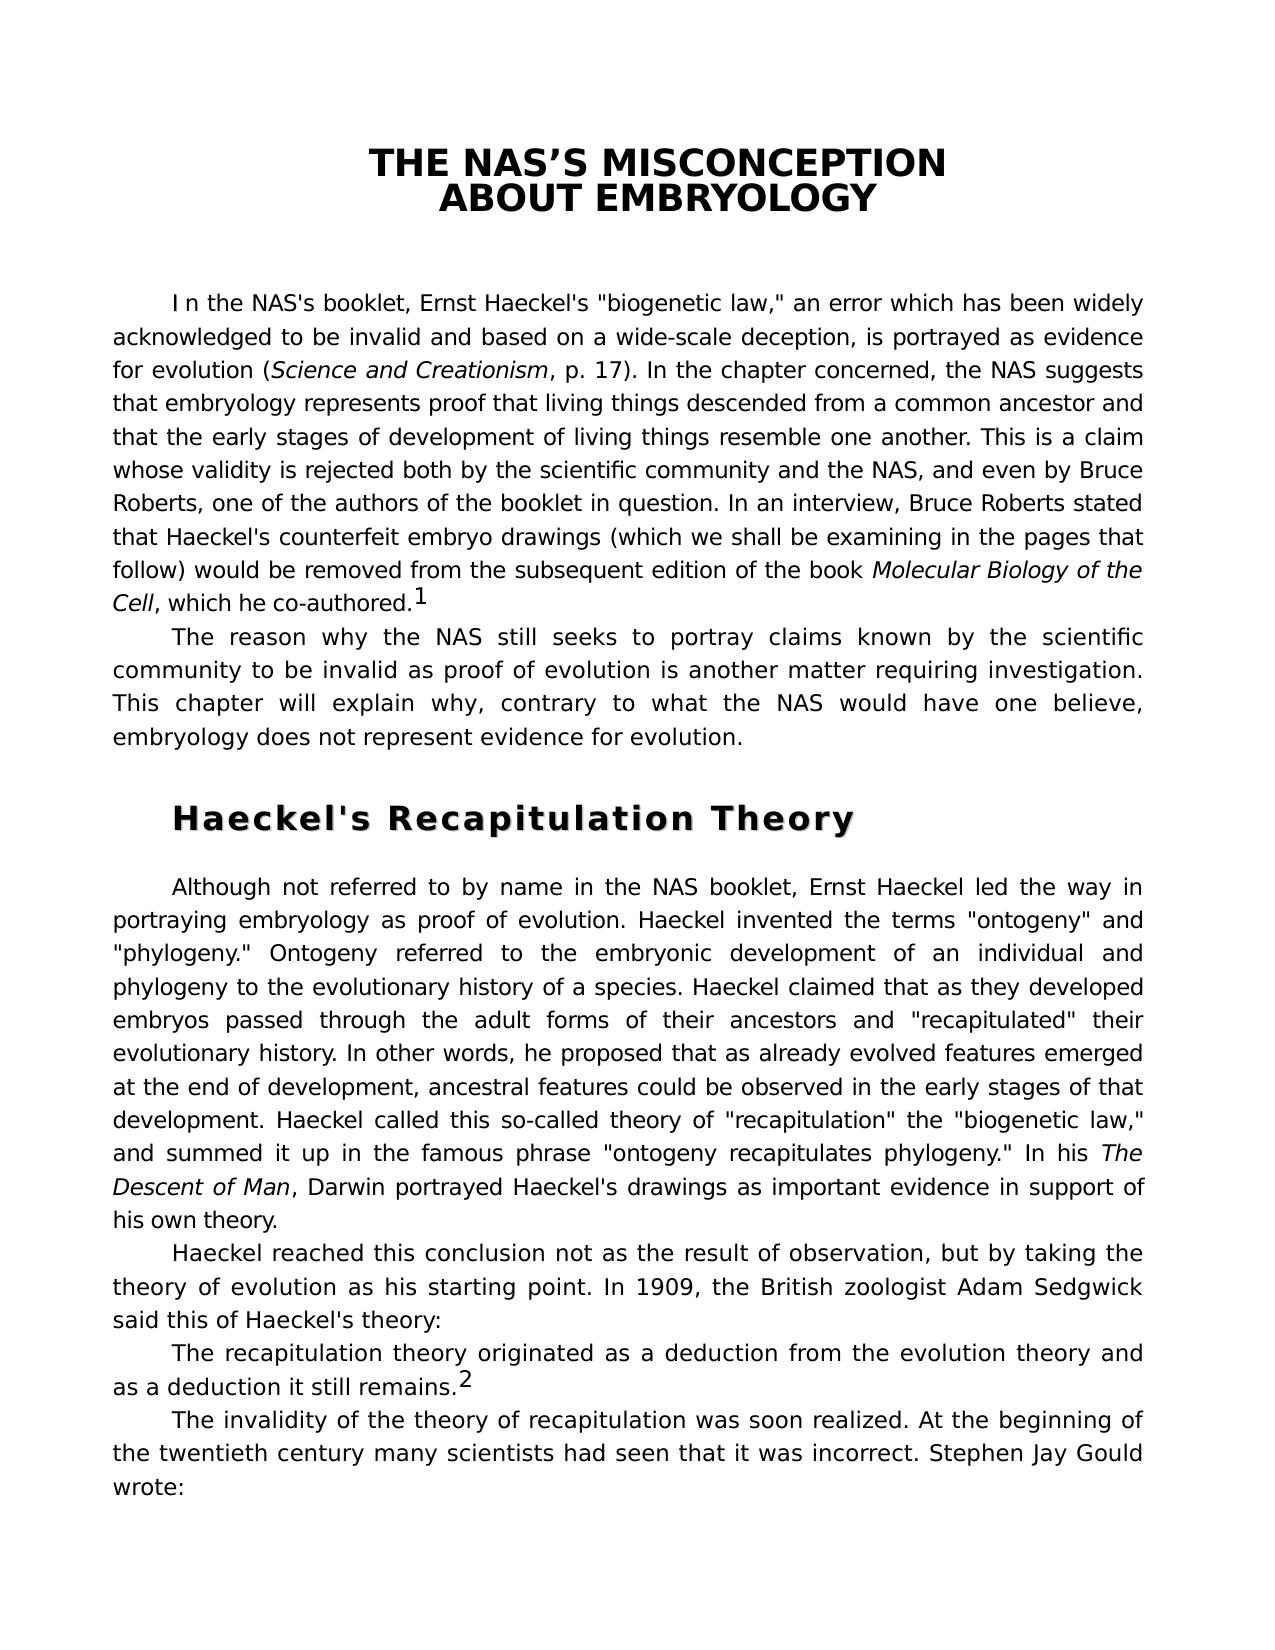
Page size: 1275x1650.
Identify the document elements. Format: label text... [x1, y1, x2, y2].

text The recapitulation theory originated as a deduction from the evolution theory and as a deduction it still remains.2 [112, 1335, 1145, 1402]
text Haeckel's Recapitulation Theory [112, 810, 1145, 835]
text In the NAS's booklet, Ernst Haeckel's "biogenetic law," an error which has been widely acknowledged to be invalid and based on a wide-scale deception, is portrayed as evidence for evolution (Science and Creationism, p. 17). In the chapter concerned, the NAS suggests that embryology represents proof that living things descended from a common ancestor and that the early stages of development of living things resemble one another. This is a claim whose validity is rejected both by the scientific community and the NAS, and even by Bruce Roberts, one of the authors of the booklet in question. In an interview, Bruce Roberts stated that Haeckel's counterfeit embryo drawings (which we shall be examining in the pages that follow) would be removed from the subsequent edition of the book Molecular Biology of the Cell, which he co-authored.1 [112, 285, 1145, 618]
text The reason why the NAS still seeks to portray claims known by the scientific community to be invalid as proof of evolution is another matter requiring investigation. This chapter will explain why, contrary to what the NAS would have one believe, embryology does not represent evidence for evolution. [112, 618, 1145, 752]
text ABOUT EMBRYOLOGY [112, 183, 1145, 218]
text Although not referred to by name in the NAS booklet, Ernst Haeckel led the way in portraying embryology as proof of evolution. Haeckel invented the terms "ontogeny" and "phylogeny." Ontogeny referred to the embryonic development of an individual and phylogeny to the evolutionary history of a species. Haeckel claimed that as they developed embryos passed through the adult forms of their ancestors and "recapitulated" their evolutionary history. In other words, he proposed that as already evolved features emerged at the end of development, ancestral features could be observed in the early stages of that development. Haeckel called this so-called theory of "recapitulation" the "biogenetic law," and summed it up in the famous phrase "ontogeny recapitulates phylogeny." In his The Descent of Man, Darwin portrayed Haeckel's drawings as important evidence in support of his own theory. [112, 868, 1145, 1235]
text THE NAS’S MISCONCEPTION [112, 148, 1145, 183]
text The invalidity of the theory of recapitulation was soon realized. At the beginning of the twentieth century many scientists had seen that it was incorrect. Stephen Jay Gould wrote: [112, 1402, 1145, 1502]
text Haeckel reached this conclusion not as the result of observation, but by taking the theory of evolution as his starting point. In 1909, the British zoologist Adam Sedgwick said this of Haeckel's theory: [112, 1235, 1145, 1335]
